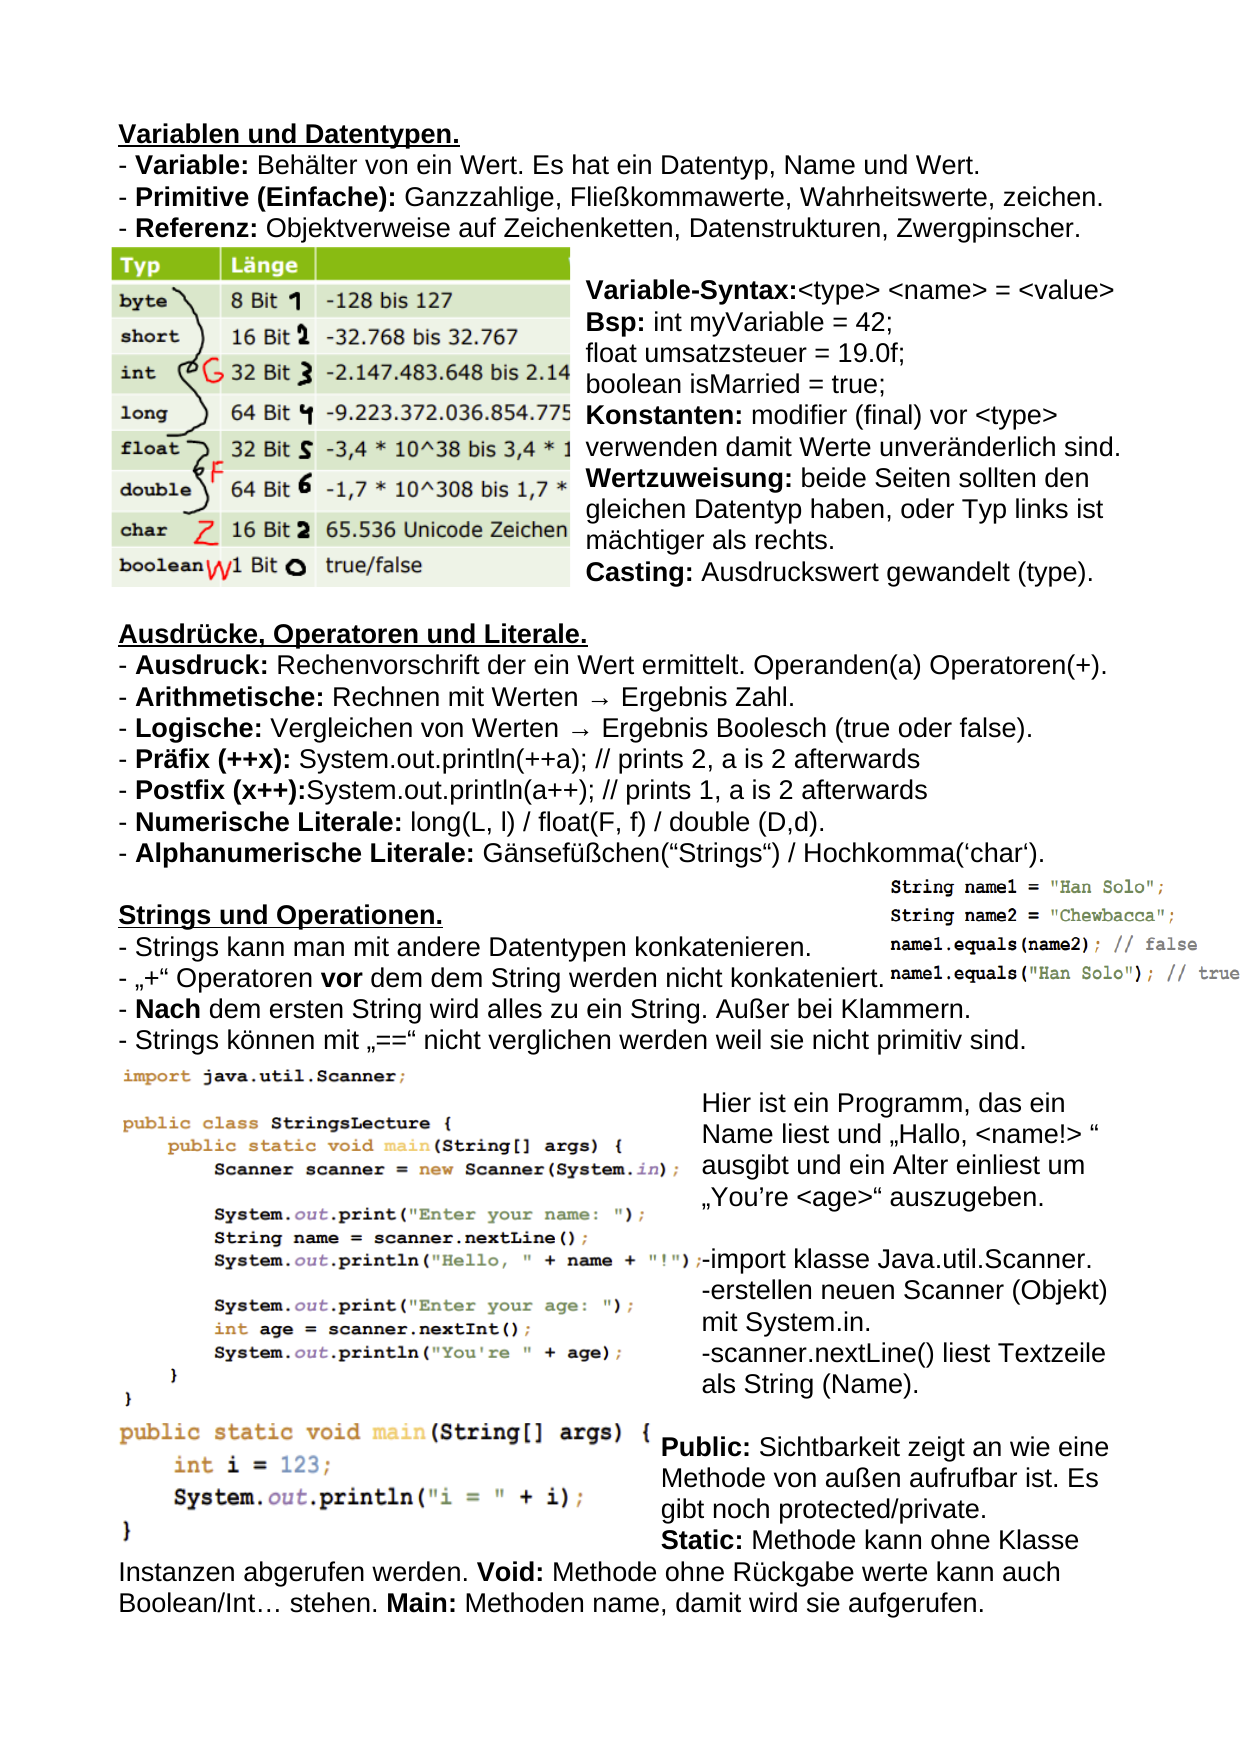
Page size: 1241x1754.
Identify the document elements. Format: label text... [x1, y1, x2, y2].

picture [123, 1068, 702, 1410]
text Public: Sichtbarkeit zeigt an wie eine Methode von außen aufrufbar ist. Es gibt noch protected/private. [661, 1431, 1122, 1524]
text Wertzuweisung: beide Seiten sollten den [571, 462, 1122, 493]
text Variablen und Datentypen. [118, 118, 1122, 149]
text Bsp: int myVariable = 42; [571, 306, 1122, 337]
text gleichen Datentyp haben, oder Typ links ist [571, 493, 1122, 524]
text - Primitive (Einfache): Ganzzahlige, Fließkommawerte, Wahrheitswerte, zeichen. [118, 181, 1122, 212]
picture [114, 1423, 661, 1548]
text Variable-Syntax:<type> <name> = <value> [571, 274, 1122, 306]
text -scanner.nextLine() liest Textzeile als String (Name). [702, 1337, 1122, 1399]
text - „+“ Operatoren vor dem dem String werden nicht konkateniert. [118, 962, 1122, 993]
text Casting: Ausdruckswert gewandelt (type). [571, 556, 1122, 587]
text - Numerische Literale: long(L, l) / float(F, f) / double (D,d). [118, 806, 1122, 837]
picture [889, 876, 1241, 983]
text - Postfix (x++):System.out.println(a++); // prints 1, a is 2 afterwards [118, 774, 1122, 806]
text -import klasse Java.util.Scanner. [702, 1243, 1122, 1274]
text - Nach dem ersten String wird alles zu ein String. Außer bei Klammern. [118, 993, 1122, 1024]
text - Logische: Vergleichen von Werten → Ergebnis Boolesch (true oder false). [118, 712, 1122, 743]
text - Arithmetische: Rechnen mit Werten → Ergebnis Zahl. [118, 681, 1122, 712]
text - Alphanumerische Literale: Gänsefüßchen(“Strings“) / Hochkomma(‘char‘). [118, 837, 1122, 868]
text - Variable: Behälter von ein Wert. Es hat ein Datentyp, Name und Wert. [118, 149, 1122, 181]
text -erstellen neuen Scanner (Objekt) mit System.in. [702, 1274, 1122, 1337]
text - Strings können mit „==“ nicht verglichen werden weil sie nicht primitiv sind. [118, 1024, 1122, 1056]
text Static: Methode kann ohne Klasse Instanzen abgerufen werden. Void: Methode ohne Rückgabe werte kann auch Boolean/Int… stehen. Main: Methoden name, damit wird sie aufgerufen. [118, 1524, 1122, 1618]
text - Referenz: Objektverweise auf Zeichenketten, Datenstrukturen, Zwergpinscher. [118, 212, 1122, 243]
text - Ausdruck: Rechenvorschrift der ein Wert ermittelt. Operanden(a) Operatoren(+). [118, 649, 1122, 681]
text verwenden damit Werte unveränderlich sind. [571, 431, 1122, 462]
text Konstanten: modifier (final) vor <type> [571, 399, 1122, 431]
text Hier ist ein Programm, das ein Name liest und „Hallo, <name!> “ ausgibt und ein Alter einliest um „You’re <age>“ auszugeben. [702, 1087, 1122, 1212]
text Strings und Operationen. [118, 899, 889, 931]
text float umsatzsteuer = 19.0f; [571, 337, 1122, 368]
text - Strings kann man mit andere Datentypen konkatenieren. [118, 931, 889, 962]
picture [111, 247, 571, 587]
text boolean isMarried = true; [571, 368, 1122, 399]
text - Präfix (++x): System.out.println(++a); // prints 2, a is 2 afterwards [118, 743, 1122, 774]
text Ausdrücke, Operatoren und Literale. [118, 618, 1122, 649]
text mächtiger als rechts. [571, 524, 1122, 556]
